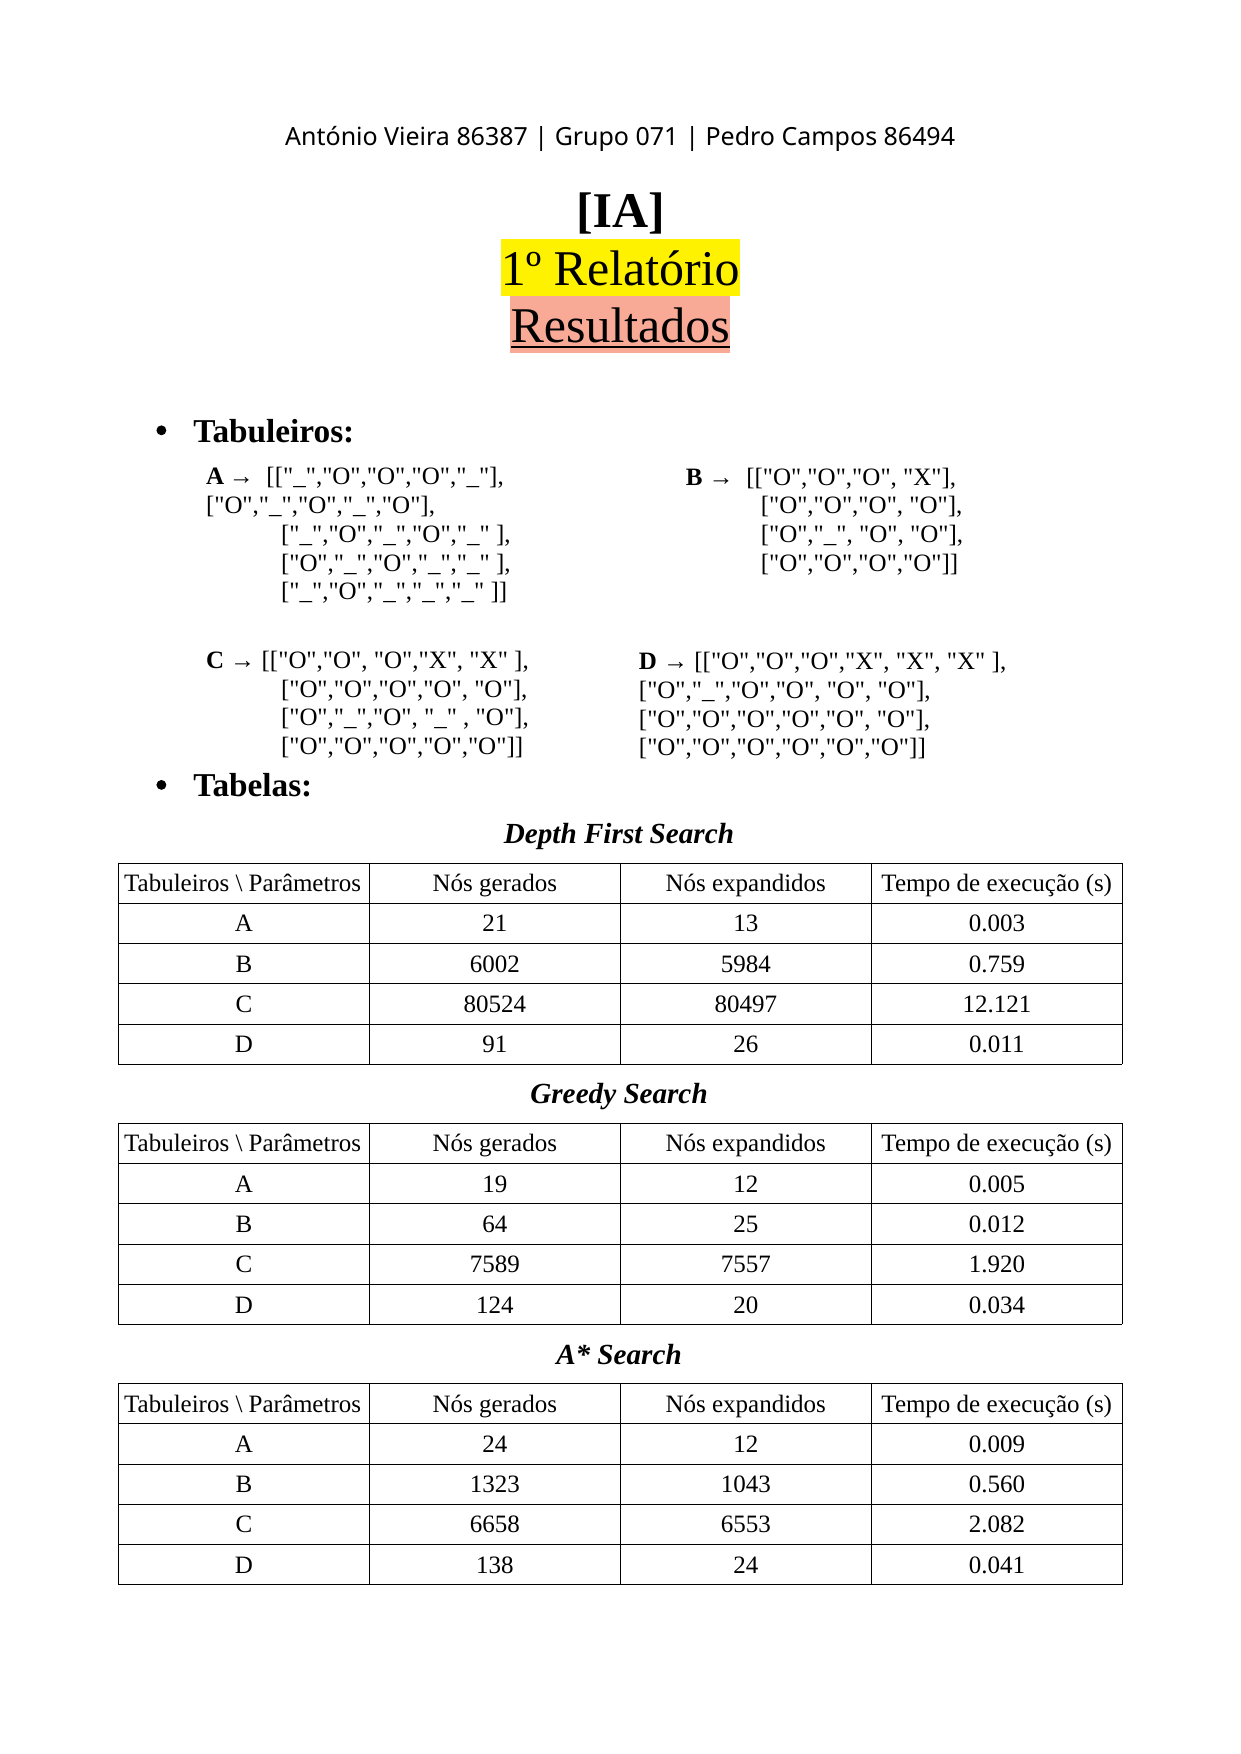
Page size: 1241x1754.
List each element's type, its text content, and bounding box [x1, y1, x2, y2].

table_cell C [119, 984, 369, 1024]
text [IA] [118, 181, 1122, 238]
table_cell A [119, 904, 369, 943]
table_cell 6553 [621, 1505, 871, 1544]
table_cell 26 [621, 1025, 871, 1064]
table_cell A [119, 1424, 369, 1463]
table_cell 24 [621, 1545, 871, 1584]
table_cell 0.005 [872, 1164, 1122, 1203]
table_header Tabuleiros \ Parâmetros [119, 864, 369, 903]
table_cell D [119, 1025, 369, 1064]
table_cell 7557 [621, 1245, 871, 1284]
table_header Nós gerados [370, 1384, 620, 1423]
table_header Tabuleiros \ Parâmetros [119, 1384, 369, 1423]
text António Vieira 86387 | Grupo 071 | Pedro Campos 86494 [118, 118, 1122, 152]
table_cell D [119, 1545, 369, 1584]
table_cell 0.009 [872, 1424, 1122, 1463]
table_cell 20 [621, 1285, 871, 1324]
table_cell 1323 [370, 1465, 620, 1504]
table_cell 13 [621, 904, 871, 943]
table_cell 124 [370, 1285, 620, 1324]
table_cell 2.082 [872, 1505, 1122, 1544]
table_cell 80524 [370, 984, 620, 1024]
table_cell C [119, 1505, 369, 1544]
table_cell 6658 [370, 1505, 620, 1544]
table_cell 138 [370, 1545, 620, 1584]
table_cell 0.003 [872, 904, 1122, 943]
table_cell 0.759 [872, 944, 1122, 983]
table_cell 24 [370, 1424, 620, 1463]
table_cell 25 [621, 1204, 871, 1243]
table_cell D [119, 1285, 369, 1324]
table_cell 19 [370, 1164, 620, 1203]
table_cell 0.041 [872, 1545, 1122, 1584]
table_cell B [119, 944, 369, 983]
table_cell 12.121 [872, 984, 1122, 1024]
text Greedy Search [118, 1077, 1122, 1110]
table_cell 0.034 [872, 1285, 1122, 1324]
table_cell 21 [370, 904, 620, 943]
table_header Nós expandidos [621, 864, 871, 903]
table_header Tempo de execução (s) [872, 864, 1122, 903]
table_cell C [119, 1245, 369, 1284]
table_cell 12 [621, 1164, 871, 1203]
table_header Nós expandidos [621, 1384, 871, 1423]
list Tabelas: [156, 766, 1122, 804]
table_header Tabuleiros \ Parâmetros [119, 1124, 369, 1163]
list Tabuleiros: [156, 411, 1122, 449]
table_cell 5984 [621, 944, 871, 983]
table_cell B [119, 1204, 369, 1243]
table_cell 6002 [370, 944, 620, 983]
table_cell 0.011 [872, 1025, 1122, 1064]
table_cell 0.012 [872, 1204, 1122, 1243]
table_cell 1043 [621, 1465, 871, 1504]
table_cell 1.920 [872, 1245, 1122, 1284]
table_cell 91 [370, 1025, 620, 1064]
text Resultados [118, 296, 1122, 353]
table_cell 7589 [370, 1245, 620, 1284]
table_cell 0.560 [872, 1465, 1122, 1504]
text A* Search [118, 1337, 1122, 1370]
table_cell 64 [370, 1204, 620, 1243]
table_cell 12 [621, 1424, 871, 1463]
text 1º Relatório [118, 238, 1122, 296]
table_cell 80497 [621, 984, 871, 1024]
table_header Tempo de execução (s) [872, 1384, 1122, 1423]
table_header Nós expandidos [621, 1124, 871, 1163]
table_header Nós gerados [370, 864, 620, 903]
table_cell A [119, 1164, 369, 1203]
table_cell B [119, 1465, 369, 1504]
text Depth First Search [118, 816, 1122, 850]
table_header Nós gerados [370, 1124, 620, 1163]
table_header Tempo de execução (s) [872, 1124, 1122, 1163]
